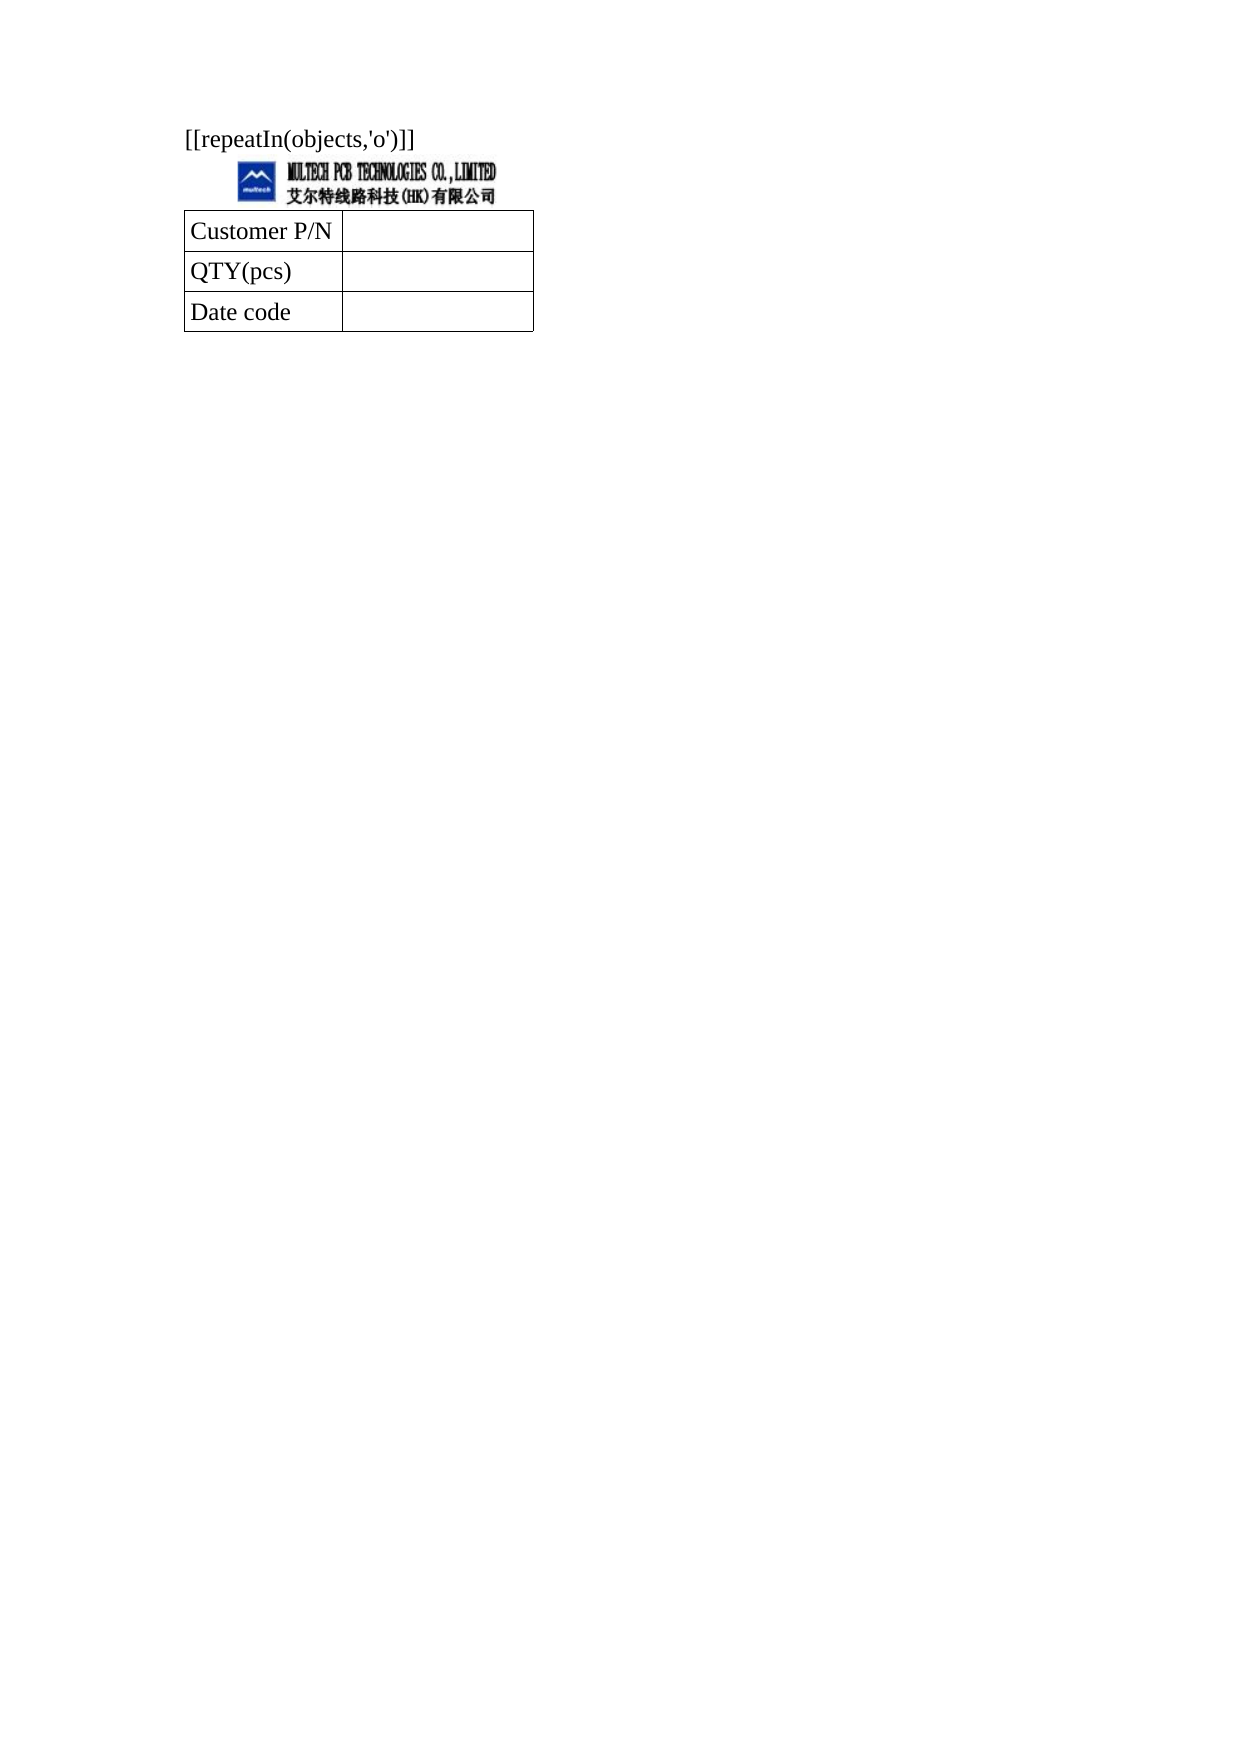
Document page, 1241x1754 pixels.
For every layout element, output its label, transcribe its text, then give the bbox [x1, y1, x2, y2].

table_cell [343, 292, 533, 331]
table_header [343, 211, 533, 251]
table_cell Date code [185, 292, 342, 331]
table_cell QTY(pcs) [185, 252, 342, 291]
table_header [[repeatIn(objects,'o')]] [180, 119, 540, 366]
table_header Customer P/N [185, 211, 342, 251]
table_cell [343, 252, 533, 291]
picture [237, 154, 504, 208]
